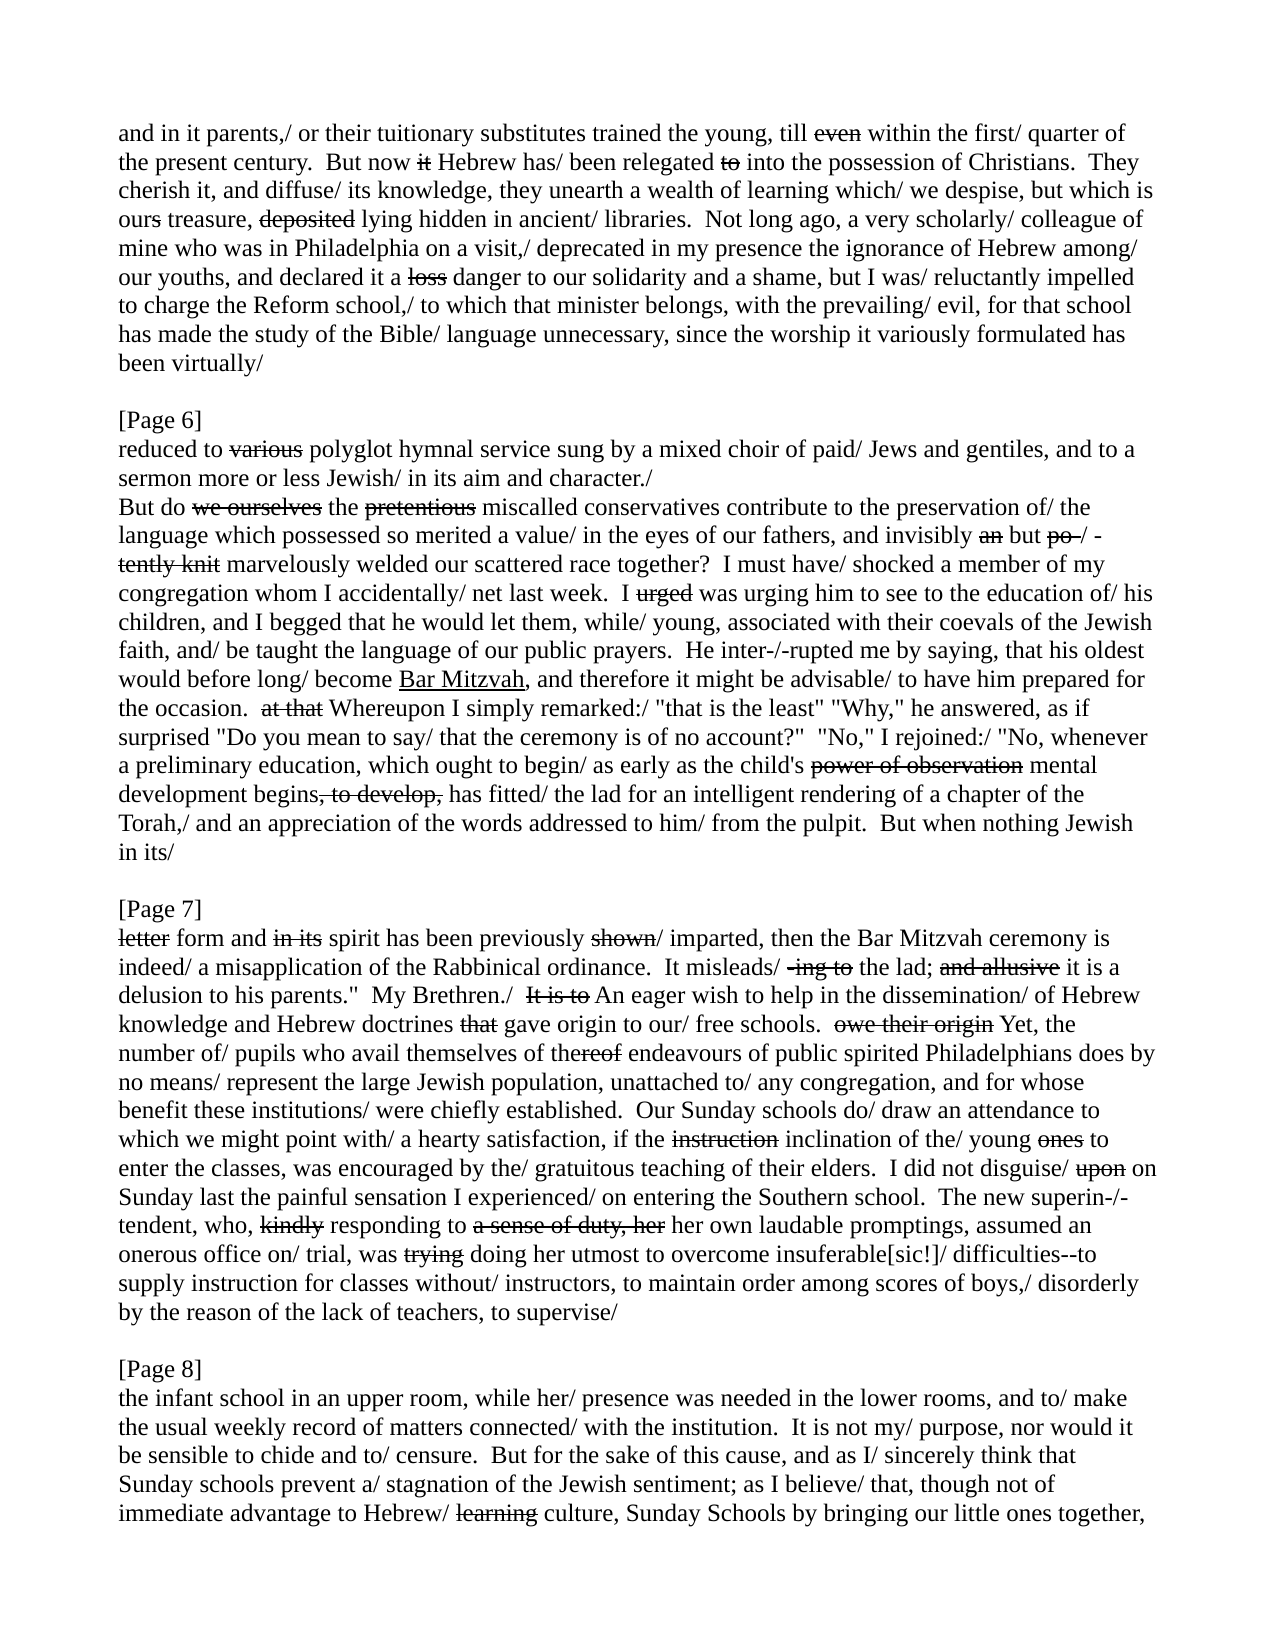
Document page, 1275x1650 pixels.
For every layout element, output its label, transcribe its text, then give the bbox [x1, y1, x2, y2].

text But do we ourselves the pretentious miscalled conservatives contribute to the preservation of/ the language which possessed so merited a value/ in the eyes of our fathers, and invisibly an but po-/ -tently knit marvelously welded our scattered race together? I must have/ shocked a member of my congregation whom I accidentally/ net last week. I urged was urging him to see to the education of/ his children, and I begged that he would let them, while/ young, associated with their coevals of the Jewish faith, and/ be taught the language of our public prayers. He inter-/-rupted me by saying, that his oldest would before long/ become Bar Mitzvah, and therefore it might be advisable/ to have him prepared for the occasion. at that Whereupon I simply remarked:/ "that is the least" "Why," he answered, as if surprised "Do you mean to say/ that the ceremony is of no account?" "No," I rejoined:/ "No, whenever a preliminary education, which ought to begin/ as early as the child's power of observation mental development begins, to develop, has fitted/ the lad for an intelligent rendering of a chapter of the Torah,/ and an appreciation of the words addressed to him/ from the pulpit. But when nothing Jewish in its/ [118, 492, 1157, 866]
text [Page 6] [118, 406, 1157, 434]
text the infant school in an upper room, while her/ presence was needed in the lower rooms, and to/ make the usual weekly record of matters connected/ with the institution. It is not my/ purpose, nor would it be sensible to chide and to/ censure. But for the sake of this cause, and as I/ sincerely think that Sunday schools prevent a/ stagnation of the Jewish sentiment; as I believe/ that, though not of immediate advantage to Hebrew/ learning culture, Sunday Schools by bringing our little ones together, [118, 1383, 1157, 1527]
text [Page 7] [118, 894, 1157, 923]
text and in it parents,/ or their tuitionary substitutes trained the young, till even within the first/ quarter of the present century. But now it Hebrew has/ been relegated to into the possession of Christians. They cherish it, and diffuse/ its knowledge, they unearth a wealth of learning which/ we despise, but which is ours treasure, deposited lying hidden in ancient/ libraries. Not long ago, a very scholarly/ colleague of mine who was in Philadelphia on a visit,/ deprecated in my presence the ignorance of Hebrew among/ our youths, and declared it a loss danger to our solidarity and a shame, but I was/ reluctantly impelled to charge the Reform school,/ to which that minister belongs, with the prevailing/ evil, for that school has made the study of the Bible/ language unnecessary, since the worship it variously formulated has been virtually/ [118, 118, 1157, 377]
text reduced to various polyglot hymnal service sung by a mixed choir of paid/ Jews and gentiles, and to a sermon more or less Jewish/ in its aim and character./ [118, 434, 1157, 492]
text [Page 8] [118, 1354, 1157, 1383]
text letter form and in its spirit has been previously shown/ imparted, then the Bar Mitzvah ceremony is indeed/ a misapplication of the Rabbinical ordinance. It misleads/ -ing to the lad; and allusive it is a delusion to his parents." My Brethren./ It is to An eager wish to help in the dissemination/ of Hebrew knowledge and Hebrew doctrines that gave origin to our/ free schools. owe their origin Yet, the number of/ pupils who avail themselves of thereof endeavours of public spirited Philadelphians does by no means/ represent the large Jewish population, unattached to/ any congregation, and for whose benefit these institutions/ were chiefly established. Our Sunday schools do/ draw an attendance to which we might point with/ a hearty satisfaction, if the instruction inclination of the/ young ones to enter the classes, was encouraged by the/ gratuitous teaching of their elders. I did not disguise/ upon on Sunday last the painful sensation I experienced/ on entering the Southern school. The new superin-/-tendent, who, kindly responding to a sense of duty, her her own laudable promptings, assumed an onerous office on/ trial, was trying doing her utmost to overcome insuferable[sic!]/ difficulties--to supply instruction for classes without/ instructors, to maintain order among scores of boys,/ disorderly by the reason of the lack of teachers, to supervise/ [118, 923, 1157, 1326]
